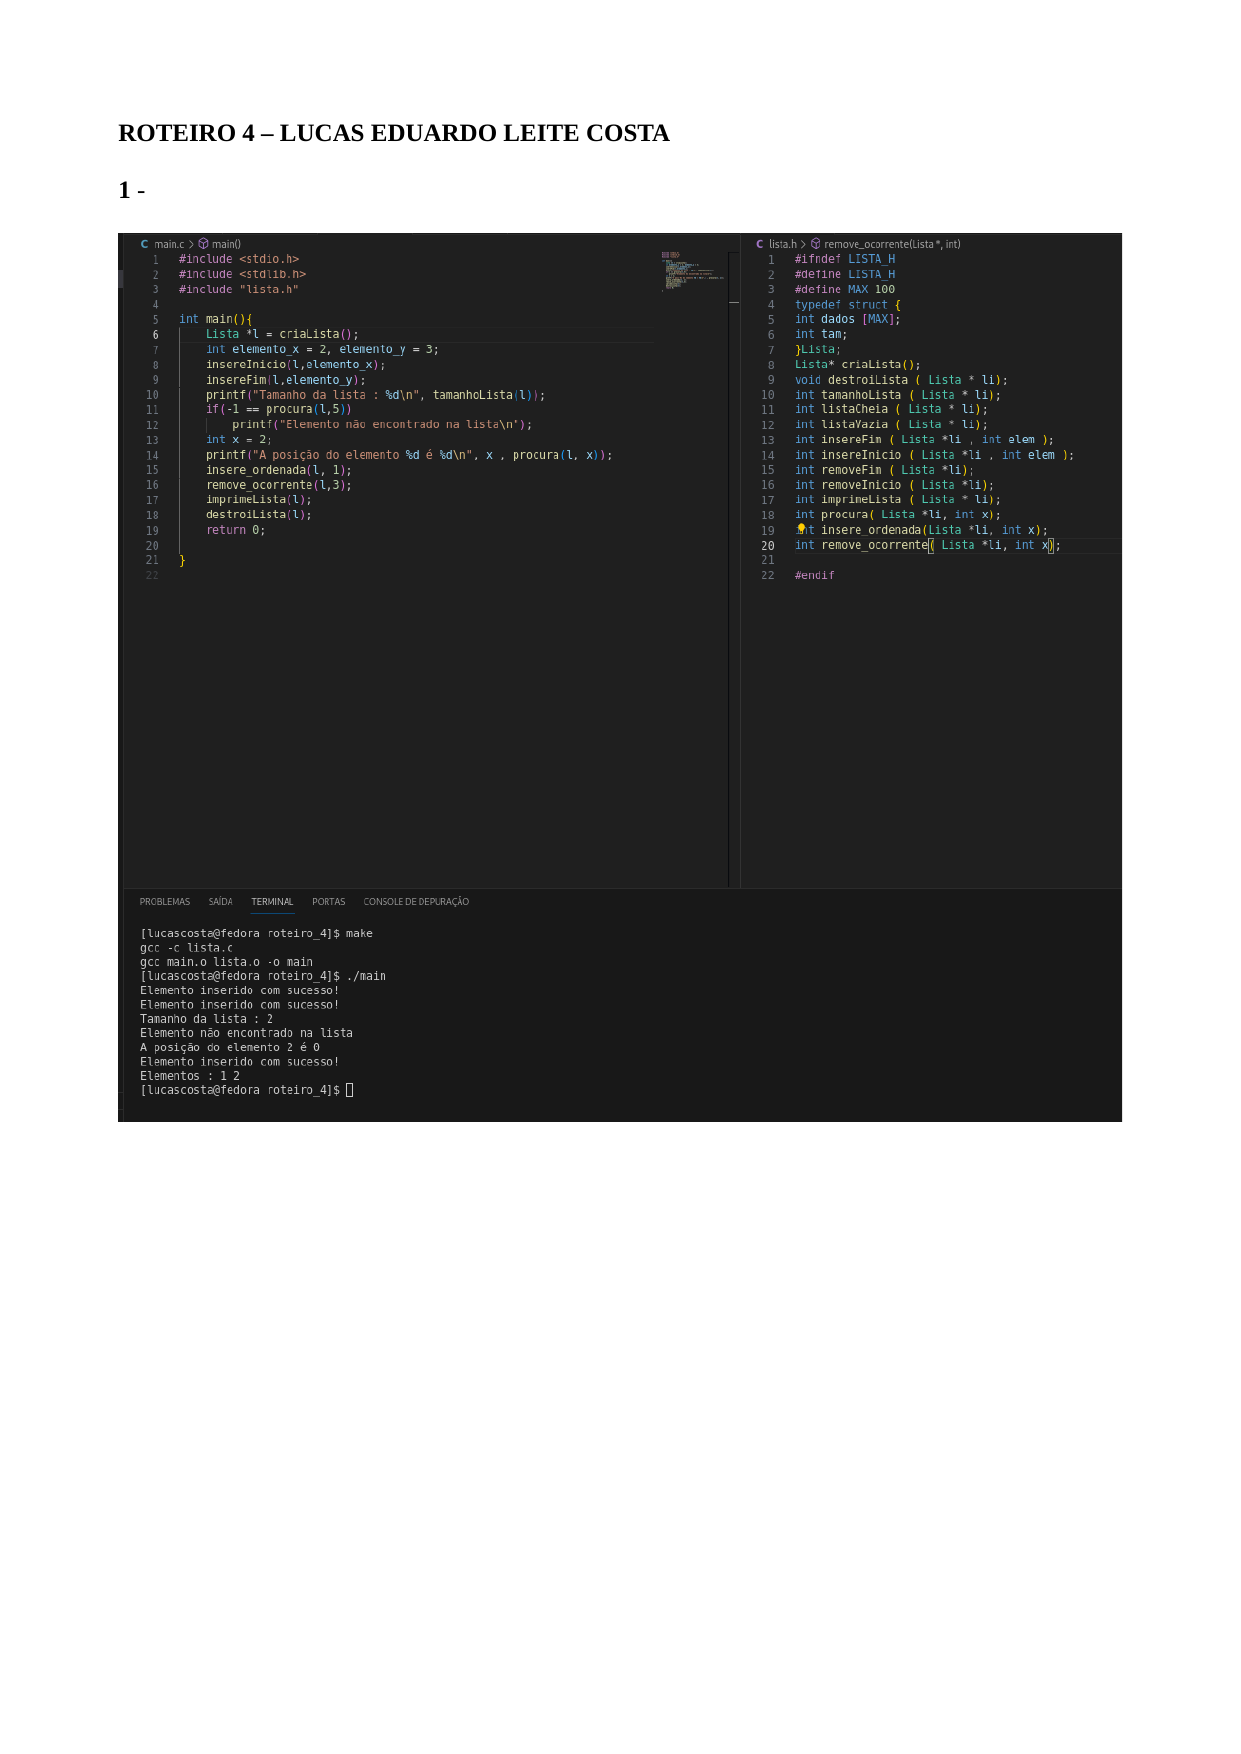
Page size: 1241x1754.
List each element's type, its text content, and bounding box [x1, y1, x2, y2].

picture [118, 233, 1123, 1122]
text ROTEIRO 4 – LUCAS EDUARDO LEITE COSTA [118, 118, 1122, 147]
text 1 - [118, 176, 1122, 204]
